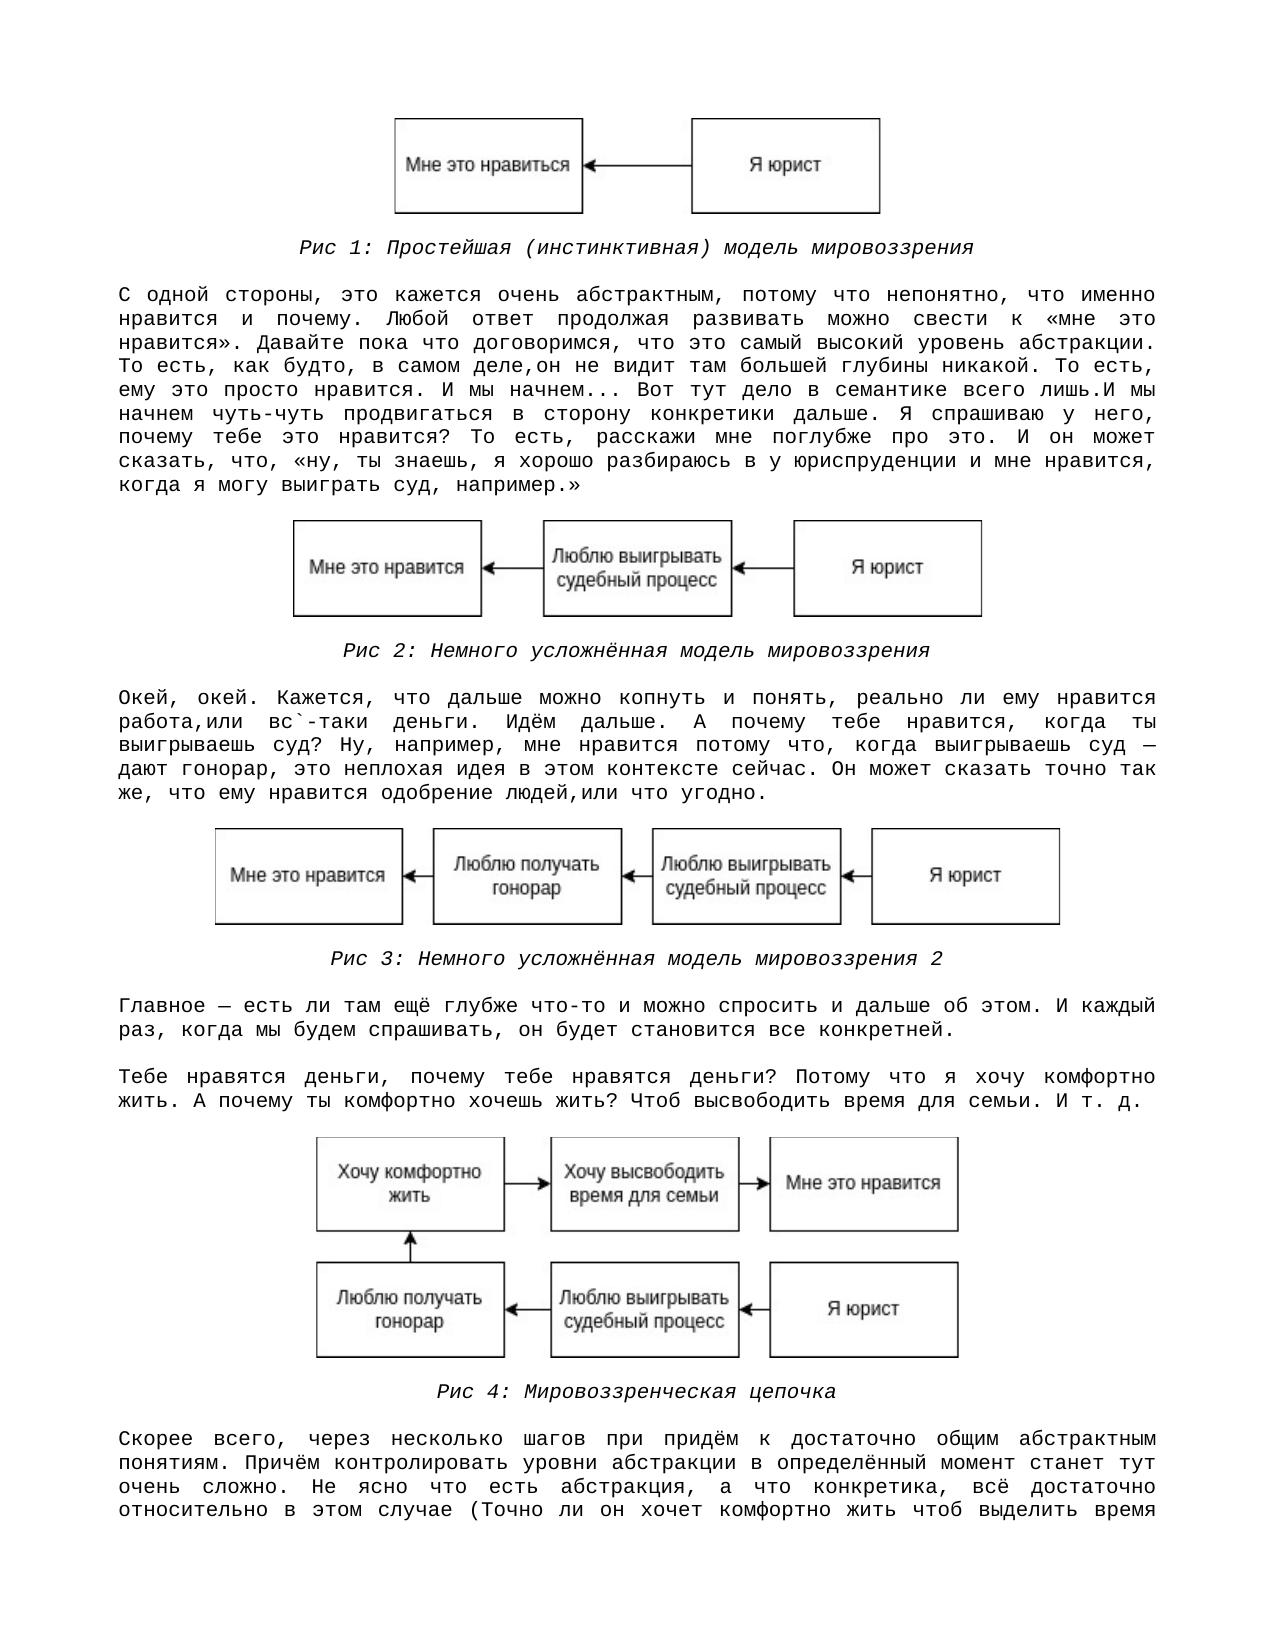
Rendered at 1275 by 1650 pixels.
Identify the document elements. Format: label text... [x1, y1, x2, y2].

picture [316, 1137, 959, 1358]
text Рис 2: Немного усложнённая модель мировоззрения [118, 640, 1157, 663]
text Рис 3: Немного усложнённая модель мировоззрения 2 [118, 948, 1157, 972]
text Рис 1: Простейшая (инстинктивная) модель мировоззрения [118, 237, 1157, 261]
text Тебе нравятся деньги, почему тебе нравятся деньги? Потому что я хочу комфортно жить. А почему ты комфортно хочешь жить? Чтоб высвободить время для семьи. И т. д. [118, 1066, 1157, 1113]
picture [394, 118, 881, 214]
text Рис 4: Мировоззренческая цепочка [118, 1381, 1157, 1405]
text Главное — есть ли там ещё глубже что-то и можно спросить и дальше об этом. И каждый раз, когда мы будем спрашивать, он будет становится все конкретней. [118, 995, 1157, 1042]
picture [293, 520, 983, 617]
text Скорее всего, через несколько шагов при придём к достаточно общим абстрактным понятиям. Причём контролировать уровни абстракции в определённый момент станет тут очень сложно. Не ясно что есть абстракция, а что конкретика, всё достаточно относительно в этом случае (Точно ли он хочет комфортно жить чтоб выделить время [118, 1428, 1157, 1523]
text Окей, окей. Кажется, что дальше можно копнуть и понять, реально ли ему нравится работа,или вс`-таки деньги. Идём дальше. А почему тебе нравится, когда ты выигрываешь суд? Ну, например, мне нравится потому что, когда выигрываешь суд — дают гонорар, это неплохая идея в этом контексте сейчас. Он может сказать точно так же, что ему нравится одобрение людей,или что угодно. [118, 687, 1157, 805]
picture [215, 828, 1061, 925]
text С одной стороны, это кажется очень абстрактным, потому что непонятно, что именно нравится и почему. Любой ответ продолжая развивать можно свести к «мне это нравится». Давайте пока что договоримся, что это самый высокий уровень абстракции. То есть, как будто, в самом деле,он не видит там большей глубины никакой. То есть, ему это просто нравится. И мы начнем... Вот тут дело в семантике всего лишь.И мы начнем чуть-чуть продвигаться в сторону конкретики дальше. Я спрашиваю у него, почему тебе это нравится? То есть, расскажи мне поглубже про это. И он может сказать, что, «ну, ты знаешь, я хорошо разбираюсь в у юриспруденции и мне нравится, когда я могу выиграть суд, например.» [118, 284, 1157, 497]
